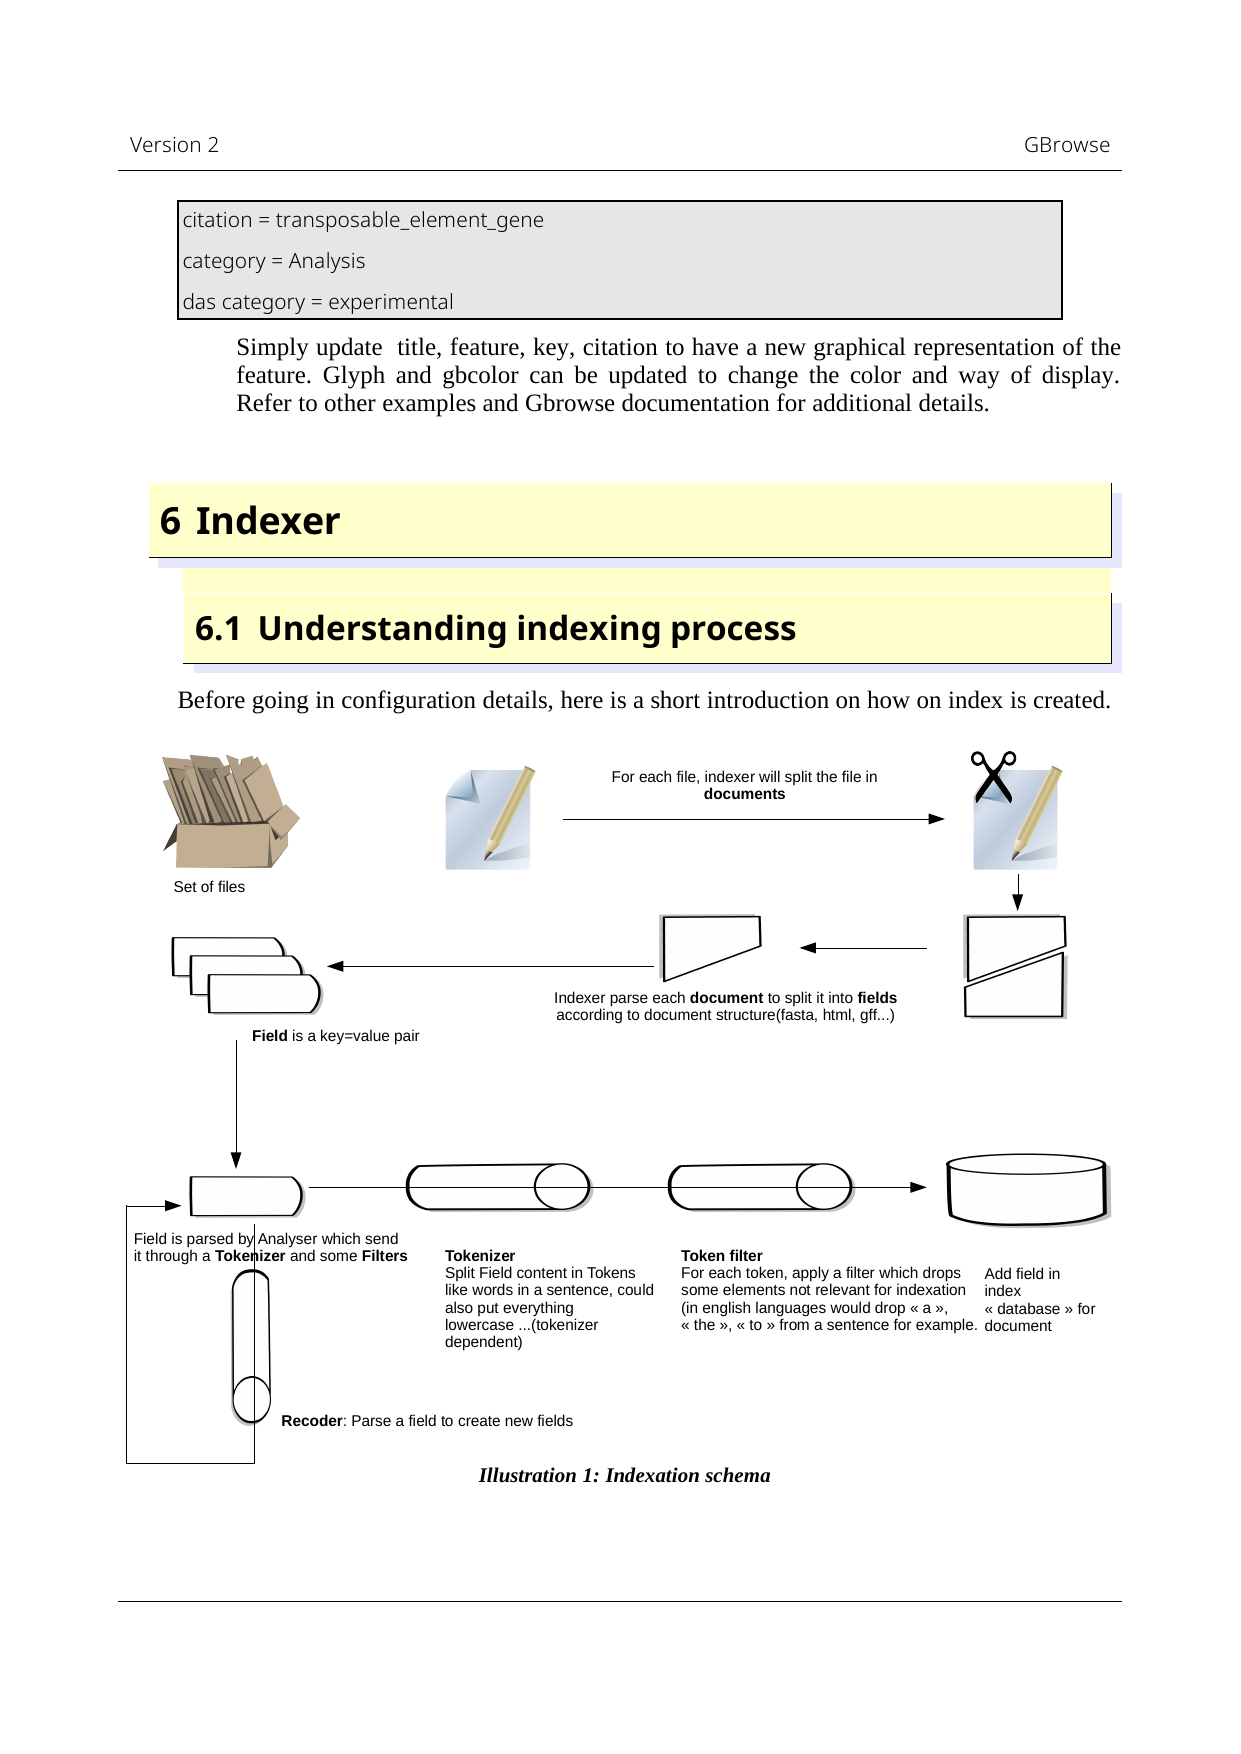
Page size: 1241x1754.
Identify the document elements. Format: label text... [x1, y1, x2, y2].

subtitle Indexer [149, 484, 1111, 557]
text Illustration 1: Indexation schema [125, 727, 1127, 1487]
text Simply update title, feature, key, citation to have a new graphical representation of the feature. Glyph and gbcolor can be updated to change the color and way of display. Refer to other examples and Gbrowse documentation for additional details. [236, 333, 1122, 417]
text Before going in configuration details, here is a short introduction on how on index is created. [177, 686, 1122, 714]
text category = Analysis [179, 241, 1061, 274]
subtitle Understanding indexing process [184, 594, 1111, 663]
text citation = transposable_element_gene [179, 202, 1061, 233]
text das category = experimental [179, 282, 1061, 318]
